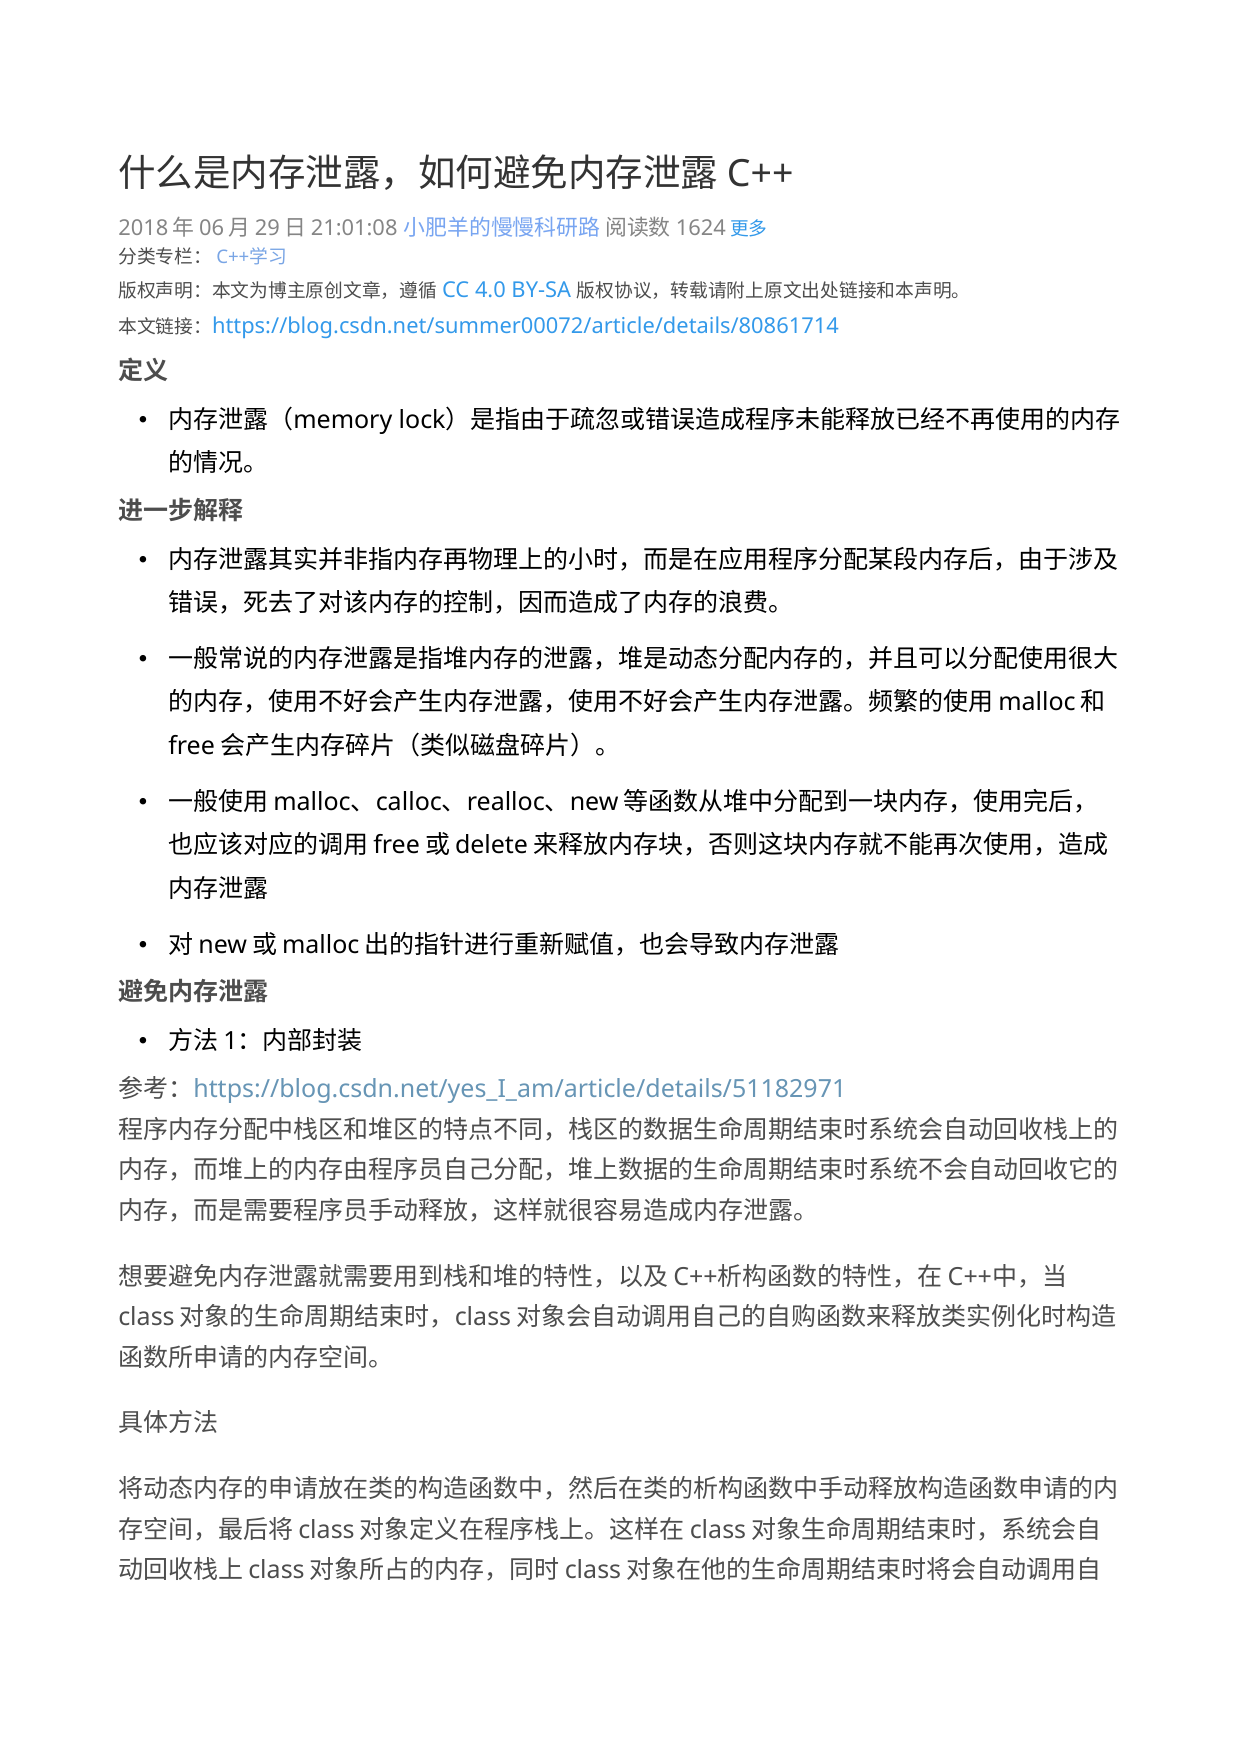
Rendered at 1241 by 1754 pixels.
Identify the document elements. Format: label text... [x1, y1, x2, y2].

text 2018年06月29日 21:01:08 小肥羊的慢慢科研路 阅读数 1624更多 [118, 210, 1100, 242]
text 定义 [118, 346, 1122, 387]
list 一般使用malloc、calloc、realloc、new等函数从堆中分配到一块内存，使用完后，也应该对应的调用free或delete来释放内存块，否则这块内存就不能再次使用，造成内存泄露 [168, 781, 1122, 904]
text 版权声明：本文为博主原创文章，遵循 CC 4.0 BY-SA 版权协议，转载请附上原文出处链接和本声明。 [118, 274, 1122, 304]
text 避免内存泄露 [118, 967, 1122, 1008]
text 分类专栏： C++学习 [118, 242, 1084, 269]
text 想要避免内存泄露就需要用到栈和堆的特性，以及C++析构函数的特性，在C++中，当class对象的生命周期结束时，class对象会自动调用自己的自购函数来释放类实例化时构造函数所申请的内存空间。 [118, 1252, 1122, 1373]
text 具体方法 [118, 1398, 1122, 1439]
text 参考：https://blog.csdn.net/yes_I_am/article/details/51182971 [118, 1064, 1122, 1105]
list 方法1：内部封装 [168, 1021, 1122, 1057]
text 本文链接：https://blog.csdn.net/summer00072/article/details/80861714 [118, 310, 1122, 340]
text 进一步解释 [118, 486, 1122, 527]
text 程序内存分配中栈区和堆区的特点不同，栈区的数据生命周期结束时系统会自动回收栈上的内存，而堆上的内存由程序员自己分配，堆上数据的生命周期结束时系统不会自动回收它的内存，而是需要程序员手动释放，这样就很容易造成内存泄露。 [118, 1105, 1122, 1227]
list 一般常说的内存泄露是指堆内存的泄露，堆是动态分配内存的，并且可以分配使用很大的内存，使用不好会产生内存泄露，使用不好会产生内存泄露。频繁的使用malloc和free会产生内存碎片（类似磁盘碎片）。 [168, 638, 1122, 762]
list 对new或malloc出的指针进行重新赋值，也会导致内存泄露 [168, 924, 1122, 960]
subtitle 什么是内存泄露，如何避免内存泄露 C++ [118, 143, 1122, 198]
list 内存泄露其实并非指内存再物理上的小时，而是在应用程序分配某段内存后，由于涉及错误，死去了对该内存的控制，因而造成了内存的浪费。 [168, 539, 1122, 619]
text 将动态内存的申请放在类的构造函数中，然后在类的析构函数中手动释放构造函数申请的内存空间，最后将class对象定义在程序栈上。这样在class对象生命周期结束时，系统会自动回收栈上class对象所占的内存，同时class对象在他的生命周期结束时将会自动调用自 [118, 1464, 1122, 1586]
list 内存泄露（memory lock）是指由于疏忽或错误造成程序未能释放已经不再使用的内存的情况。 [168, 399, 1122, 479]
